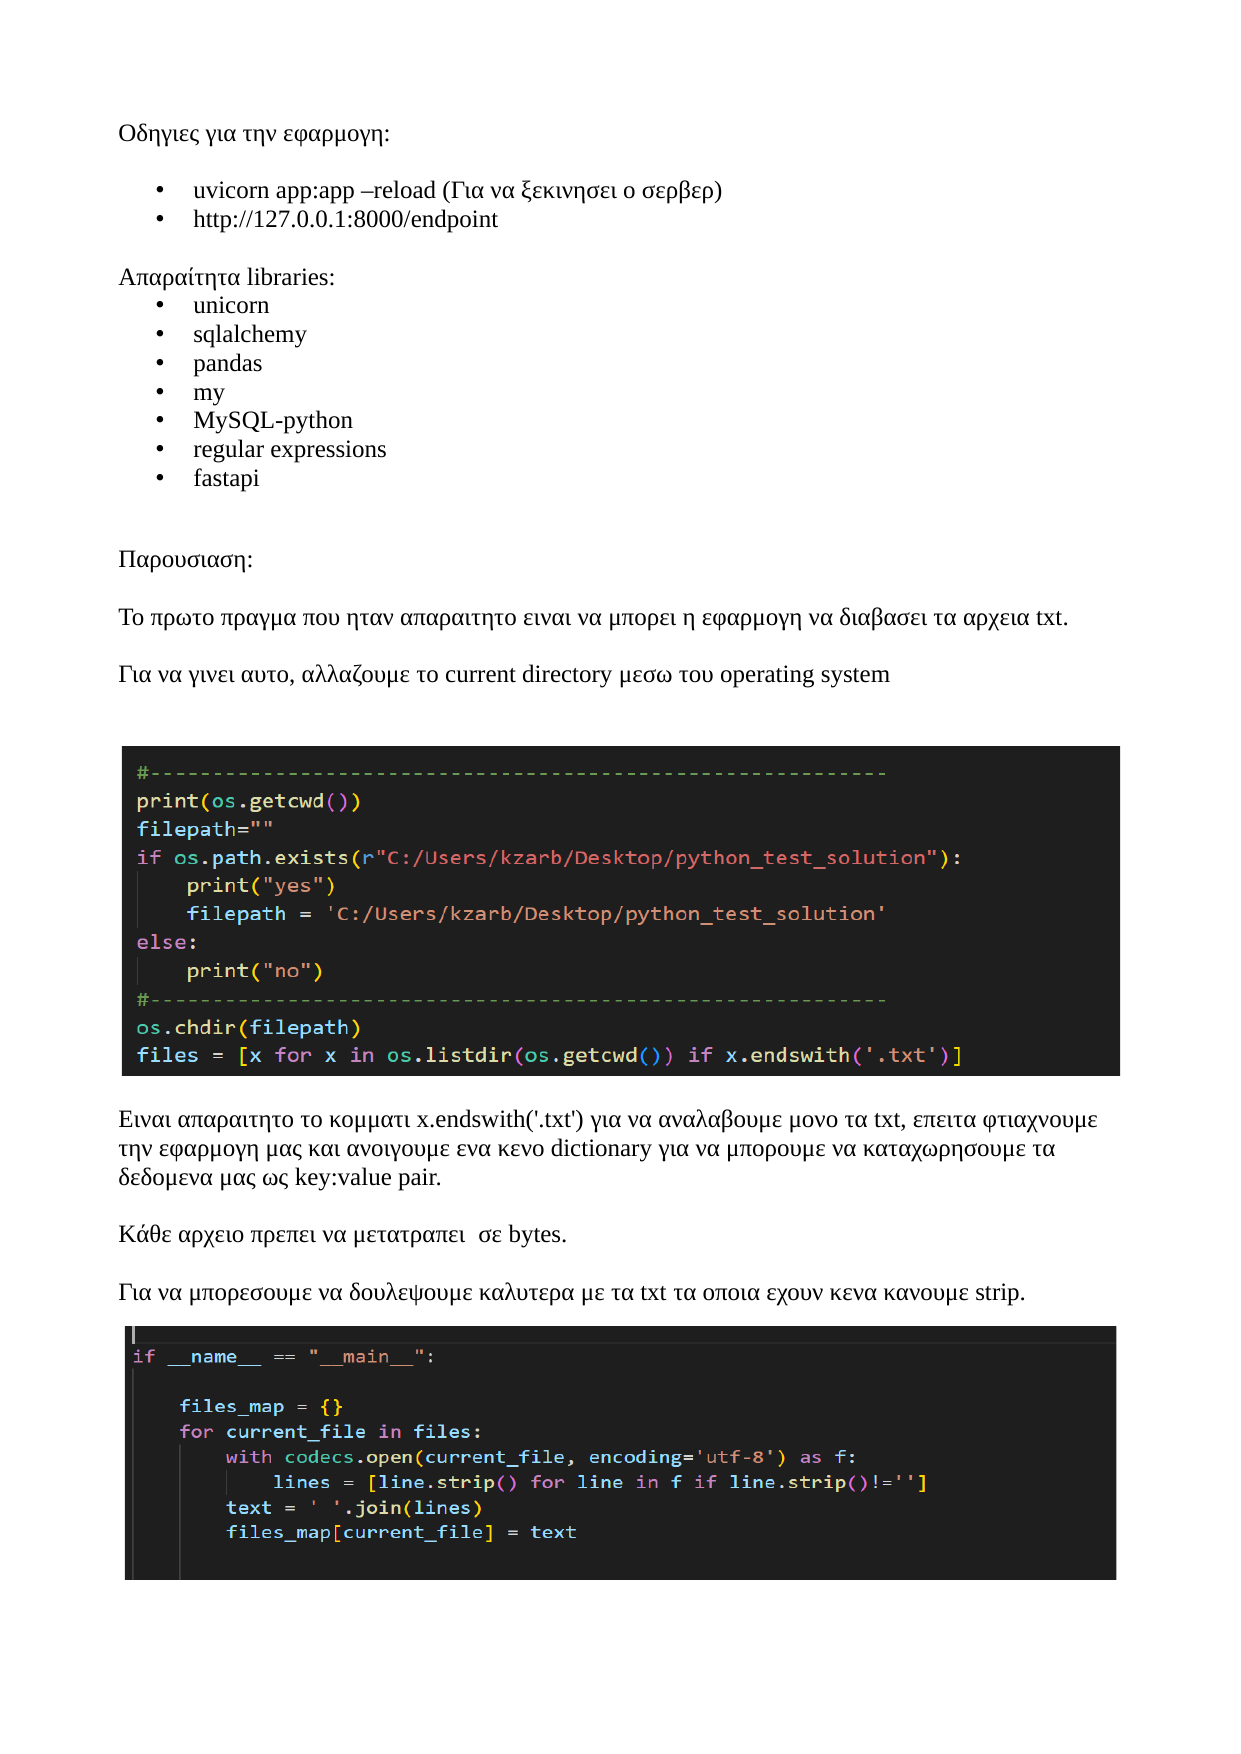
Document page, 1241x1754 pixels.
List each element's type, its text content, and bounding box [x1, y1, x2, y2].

list MySQL-python [156, 406, 1122, 434]
text Kάθε αρχειο πρεπει να μετατραπει σε bytes. [118, 1219, 1122, 1248]
text Παρουσιαση: [118, 544, 1122, 573]
text Aπαραίτητα libraries: [118, 262, 1122, 291]
list my [156, 377, 1122, 406]
text Για να μπορεσουμε να δουλεψουμε καλυτερα με τα txt τα οποια εχουν κενα κανουμε strip. [118, 1277, 1122, 1306]
list fastapi [156, 463, 1122, 492]
text Το πρωτο πραγμα που ηταν απαραιτητο ειναι να μπορει η εφαρμογη να διαβασει τα αρχεια txt. [118, 602, 1122, 631]
picture [124, 1326, 1117, 1580]
text Ειναι απαραιτητο το κομματι x.endswith('.txt') για να αναλαβουμε μονο τα txt, επειτα φτιαχνουμε την εφαρμογη μας και ανοιγουμε ενα κενο dictionary για να μπορουμε να καταχωρησουμε τα δεδομενα μας ως key:value pair. [118, 1104, 1122, 1191]
list uvicorn app:app –reload (Για να ξεκινησει ο σερβερ) [156, 176, 1122, 204]
text Οδηγιες για την εφαρμογη: [118, 118, 1122, 147]
list unicorn [156, 291, 1122, 319]
text Για να γινει αυτο, αλλαζουμε το current directory μεσω του οperating system [118, 659, 1122, 688]
list http://127.0.0.1:8000/endpoint [156, 204, 1122, 233]
list regular expressions [156, 434, 1122, 463]
list pandas [156, 348, 1122, 377]
list sqlalchemy [156, 319, 1122, 348]
picture [121, 746, 1121, 1076]
